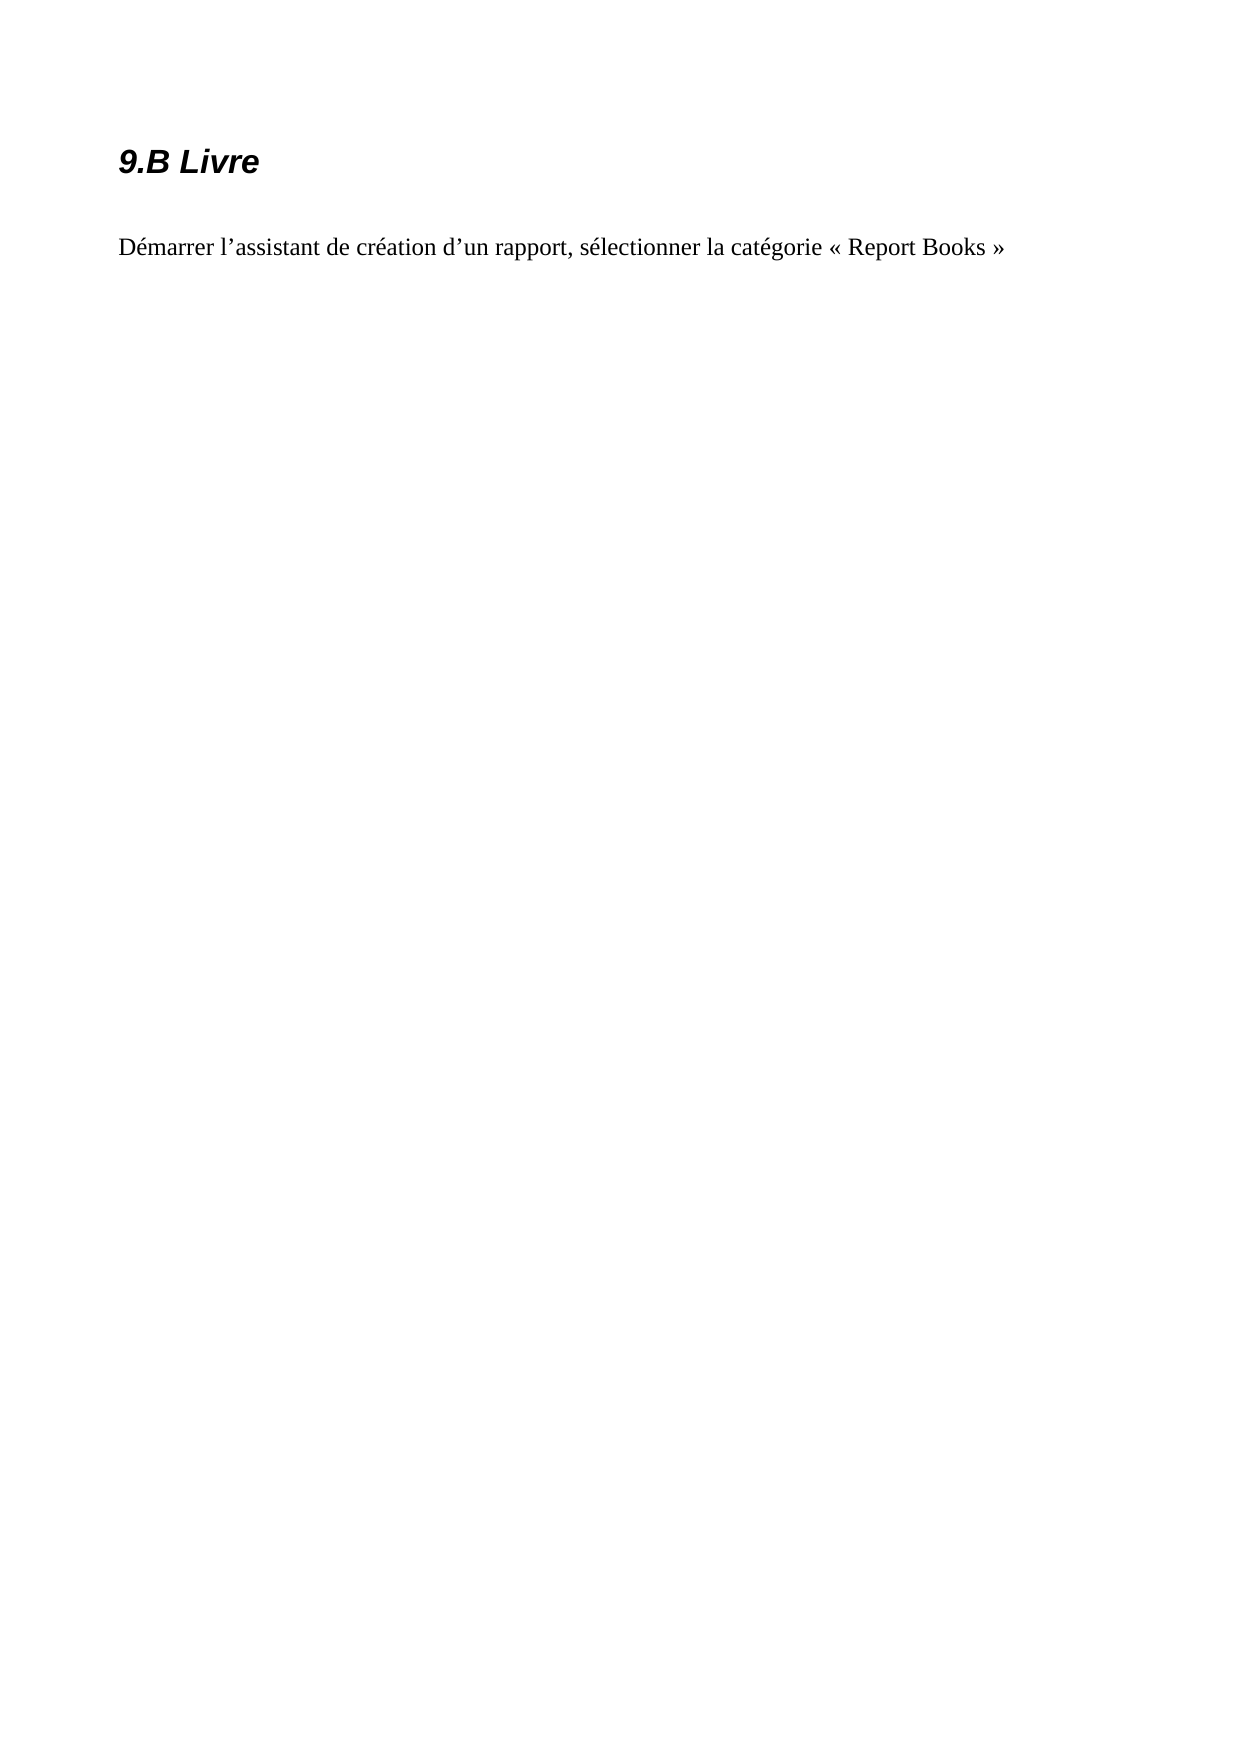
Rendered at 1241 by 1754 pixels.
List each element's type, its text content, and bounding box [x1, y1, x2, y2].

subtitle 9.B Livre [118, 143, 1122, 181]
text Démarrer l’assistant de création d’un rapport, sélectionner la catégorie « Report Books » [118, 233, 1122, 261]
